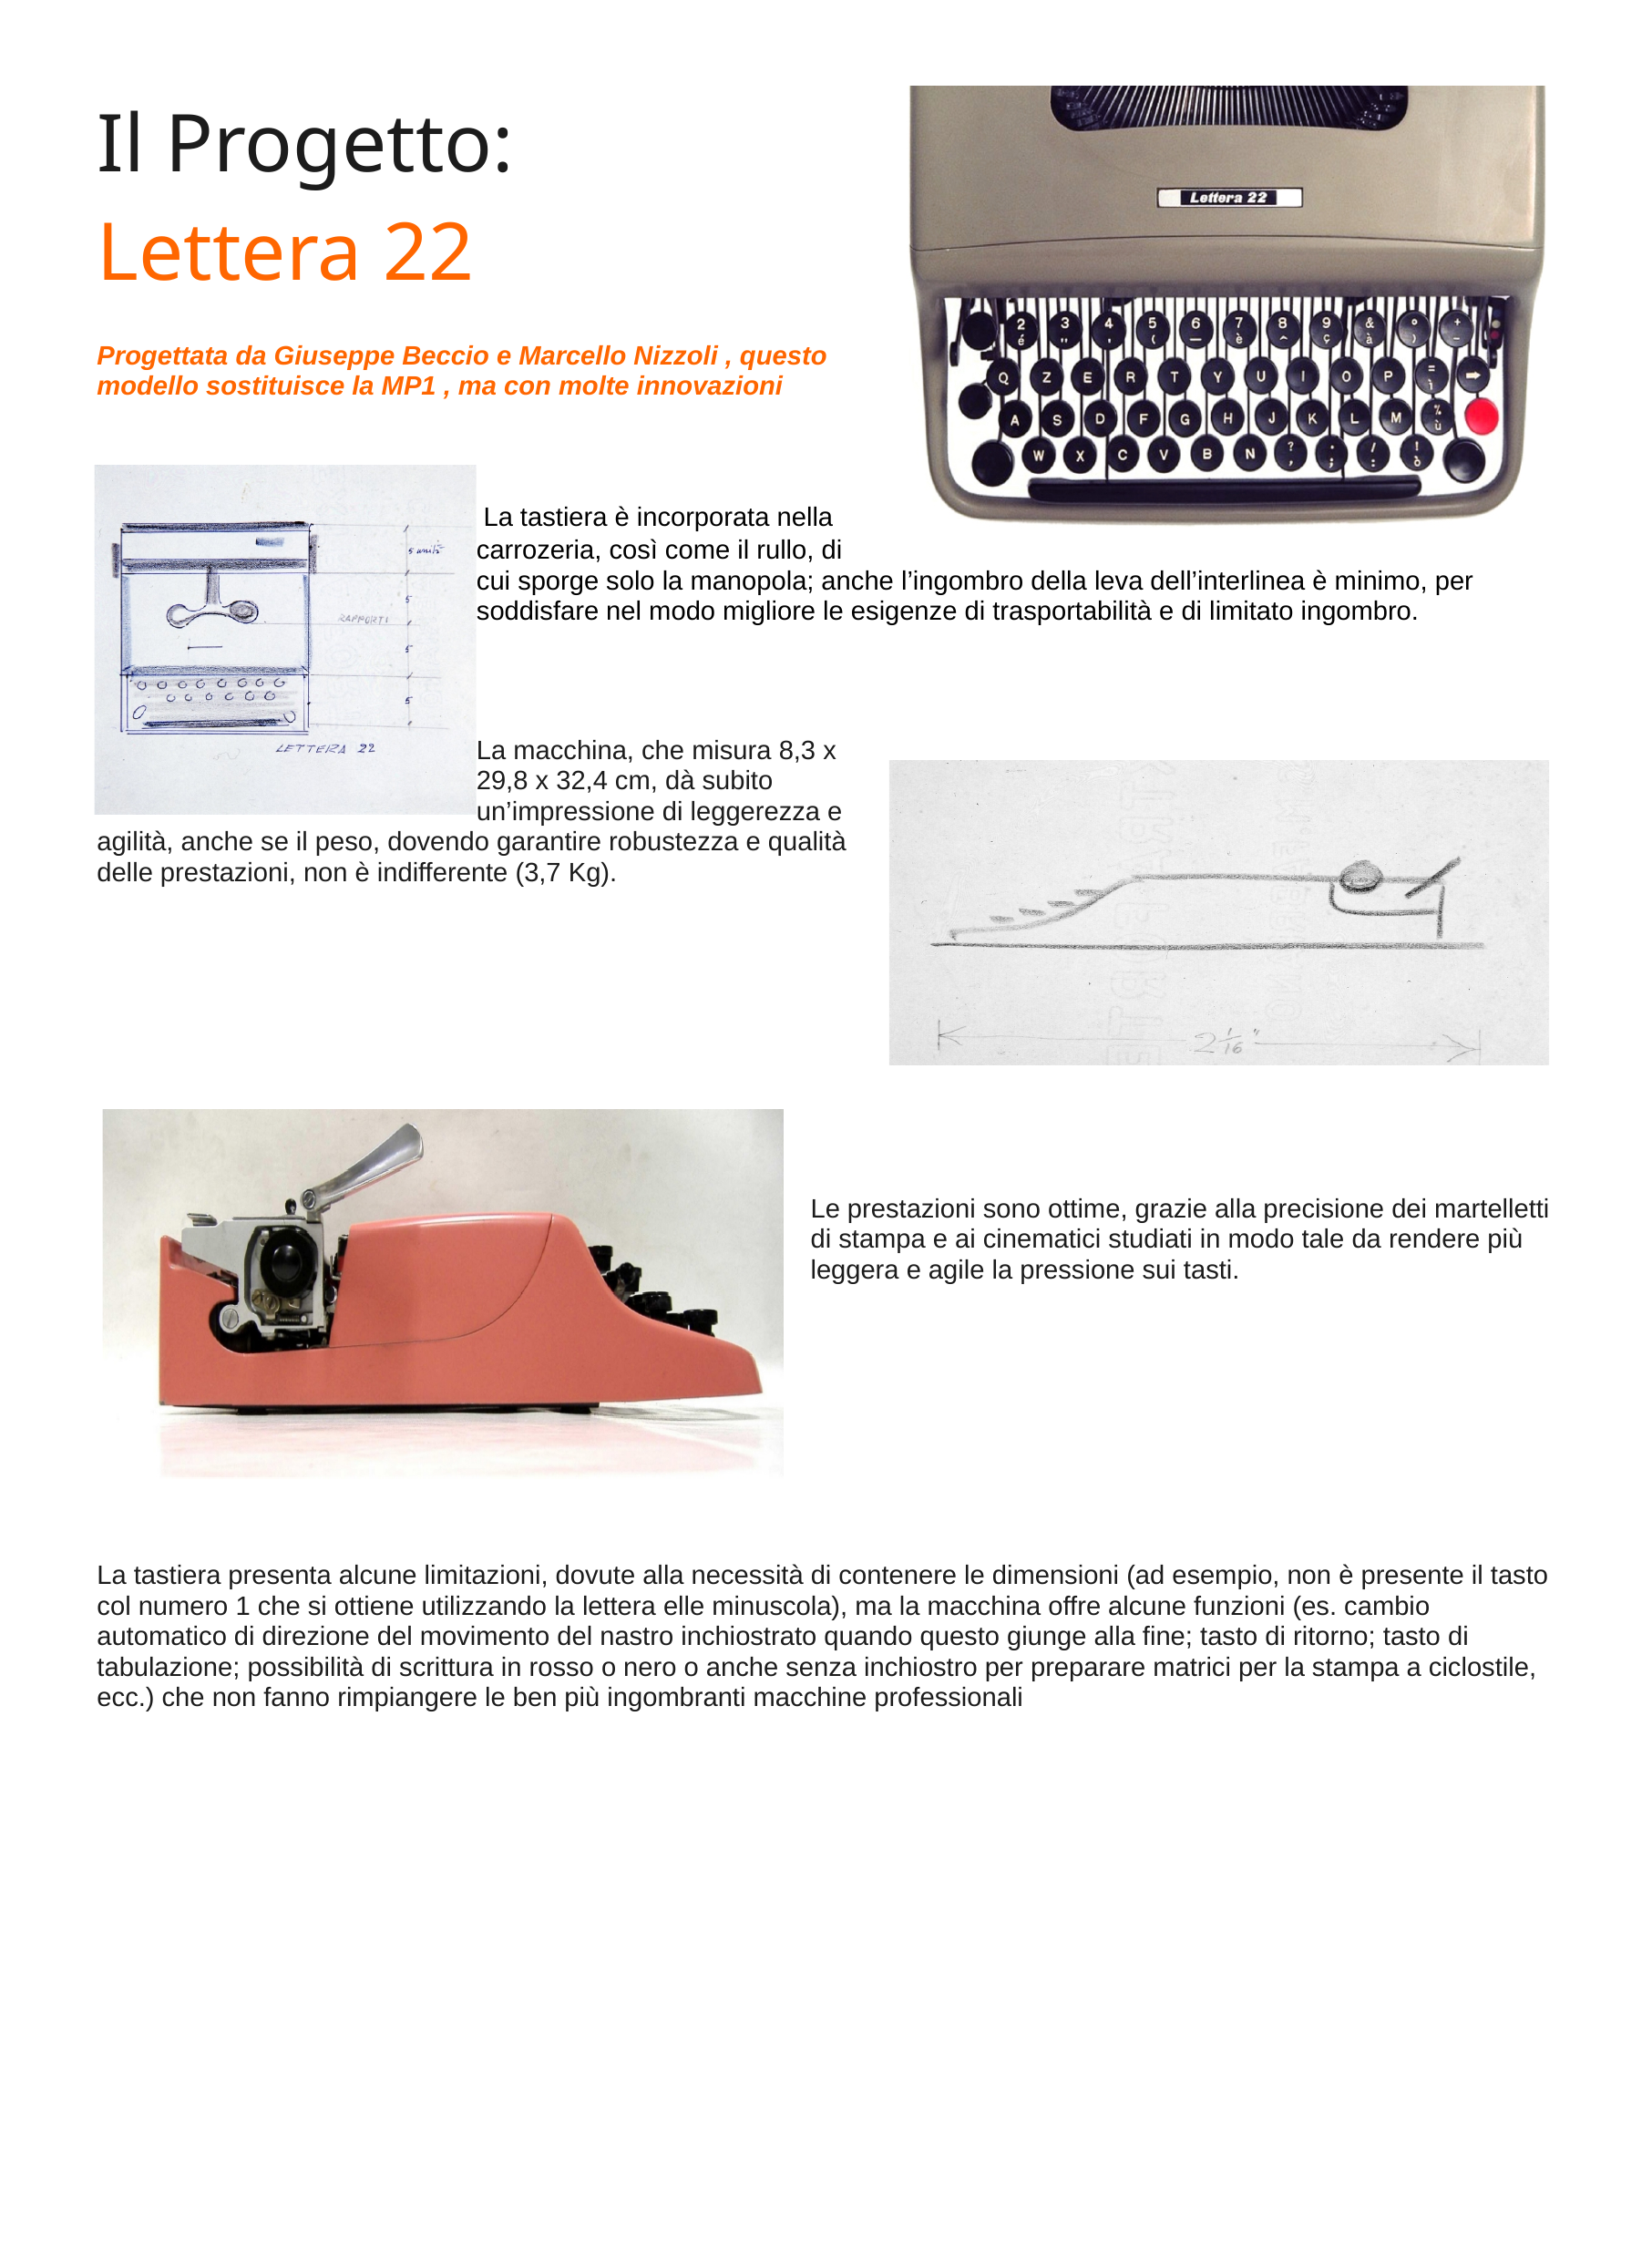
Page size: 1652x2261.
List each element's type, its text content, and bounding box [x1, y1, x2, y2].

text [1551, 195, 1555, 303]
text Le prestazioni sono ottime, grazie alla precisione dei martelletti di stampa e ai cinematici studiati in modo tale da rendere più leggera e agile la pressione sui tasti. [784, 1193, 1555, 1284]
picture [888, 760, 1550, 1065]
text Progettata da Giuseppe Beccio e Marcello Nizzoli , questo modello sostituisce la MP1 , ma con molte innovazioni [97, 339, 905, 400]
text Il Progetto: [97, 86, 905, 195]
picture [102, 1109, 784, 1479]
picture [905, 86, 1551, 537]
text [1551, 86, 1555, 195]
picture [94, 465, 477, 815]
text La tastiera presenta alcune limitazioni, dovute alla necessità di contenere le dimensioni (ad esempio, non è presente il tasto col numero 1 che si ottiene utilizzando la lettera elle minuscola), ma la macchina offre alcune funzioni (es. cambio automatico di direzione del movimento del nastro inchiostrato quando questo giunge alla fine; tasto di ritorno; tasto di tabulazione; possibilità di scrittura in rosso o nero o anche senza inchiostro per preparare matrici per la stampa a ciclostile, ecc.) che non fanno rimpiangere le ben più ingombranti macchine professionali [97, 1559, 1555, 1712]
text La tastiera è incorporata nella carrozeria, così come il rullo, di cui sporge solo la manopola; anche l’ingombro della leva dell’interlinea è minimo, per soddisfare nel modo migliore le esigenze di trasportabilità e di limitato ingombro. [477, 498, 1555, 626]
text La macchina, che misura 8,3 x 29,8 x 32,4 cm, dà subito un’impressione di leggerezza e agilità, anche se il peso, dovendo garantire robustezza e qualità delle prestazioni, non è indifferente (3,7 Kg). [97, 735, 1555, 887]
text Lettera 22 [97, 195, 905, 303]
